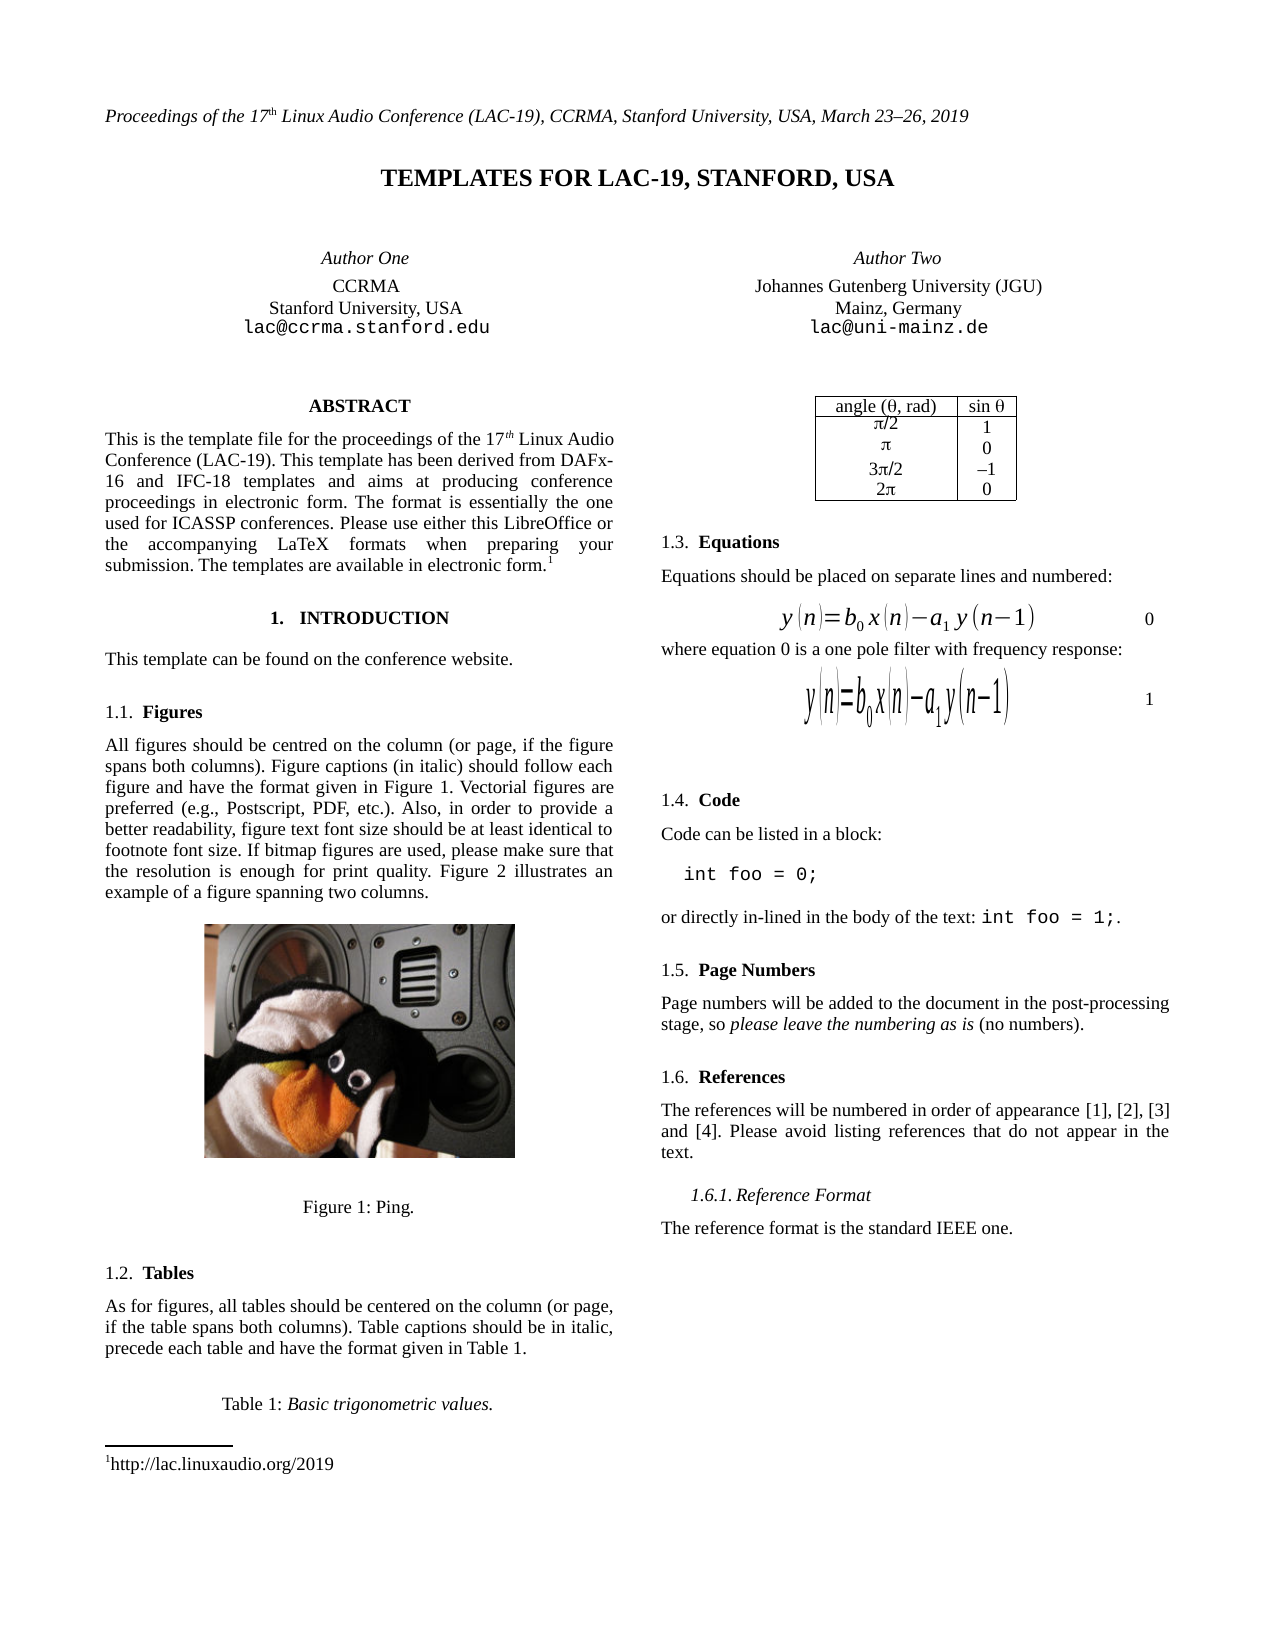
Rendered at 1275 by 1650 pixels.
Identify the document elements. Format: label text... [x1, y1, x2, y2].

table_cell 0 [958, 438, 1016, 458]
table_header Author One [105, 247, 637, 275]
subtitle INTRODUCTION [105, 607, 614, 628]
table_cell 1 [958, 417, 1016, 437]
subtitle Equations [661, 531, 1170, 553]
title Templates for LAC-19, Stanford, usa [105, 164, 1170, 192]
subtitle Reference Format [690, 1183, 1170, 1205]
table_cell Mainz, Germany [638, 297, 1170, 318]
text This template can be found on the conference website. [105, 649, 614, 670]
subtitle Page Numbers [661, 959, 1170, 980]
table_cell Figure 1: Ping. [105, 1182, 614, 1230]
text The references will be numbered in order of appearance [1], [2], [3] and [4]. Please avoid listing references that do not appear in the text. [661, 1100, 1170, 1163]
subtitle ABSTRACT [105, 396, 614, 416]
text 1 [661, 664, 1170, 734]
table_cell –1 [958, 458, 1016, 479]
table_header [105, 925, 614, 1182]
text The reference format is the standard IEEE one. [661, 1217, 1170, 1238]
text Equations should be placed on separate lines and numbered: [661, 565, 1170, 587]
table_header sin  [958, 397, 1016, 416]
text As for figures, all tables should be centered on the column (or page, if the table spans both columns). Table captions should be in italic, precede each table and have the format given in Table 1. [105, 1296, 614, 1358]
text int foo = 0; [661, 864, 1170, 885]
table_cell  [816, 417, 957, 437]
table_cell lac@uni-mainz.de [638, 318, 1170, 371]
subtitle Code [661, 789, 1170, 811]
table_cell Stanford University, USA [105, 297, 637, 318]
table_cell 3 [816, 458, 957, 479]
text 0 [661, 602, 1170, 634]
picture [204, 924, 515, 1158]
table_header Author Two [638, 247, 1170, 275]
subtitle References [661, 1066, 1170, 1087]
table_cell 0 [958, 479, 1016, 500]
table_cell  [816, 438, 957, 458]
table_cell CCRMA [105, 275, 637, 297]
subtitle Figures [105, 701, 614, 723]
text where equation 0 is a one pole filter with frequency response: [661, 639, 1170, 659]
text This is the template file for the proceedings of the 17th Linux Audio Conference (LAC-19). This template has been derived from DAFx-16 and IFC-18 templates and aims at producing conference proceedings in electronic form. The format is essentially the one used for ICASSP conferences. Please use either this LibreOffice or the accompanying LaTeX formats when preparing your submission. The templates are available in electronic form. [105, 429, 614, 575]
table_cell Johannes Gutenberg University (JGU) [638, 275, 1170, 297]
text http://lac.linuxaudio.org/2019 [105, 1452, 614, 1474]
subtitle Tables [105, 1262, 614, 1283]
table_cell lac@ccrma.stanford.edu [105, 318, 637, 371]
table_header angle (, rad) [816, 397, 957, 416]
text Table 1: Basic trigonometric values. [105, 1393, 612, 1415]
text Code can be listed in a block: [661, 823, 1170, 844]
text Page numbers will be added to the document in the post-processing stage, so please leave the numbering as is (no numbers). [661, 993, 1170, 1034]
text All figures should be centred on the column (or page, if the figure spans both columns). Figure captions (in italic) should follow each figure and have the format given in Figure 1. Vectorial figures are preferred (e.g., Postscript, PDF, etc.). Also, in order to provide a better readability, figure text font size should be at least identical to footnote font size. If bitmap figures are used, please make sure that the resolution is enough for print quality. Figure 2 illustrates an example of a figure spanning two columns. [105, 735, 614, 902]
text or directly in-lined in the body of the text: int foo = 1;. [661, 905, 1170, 927]
table_cell 2 [816, 479, 957, 500]
